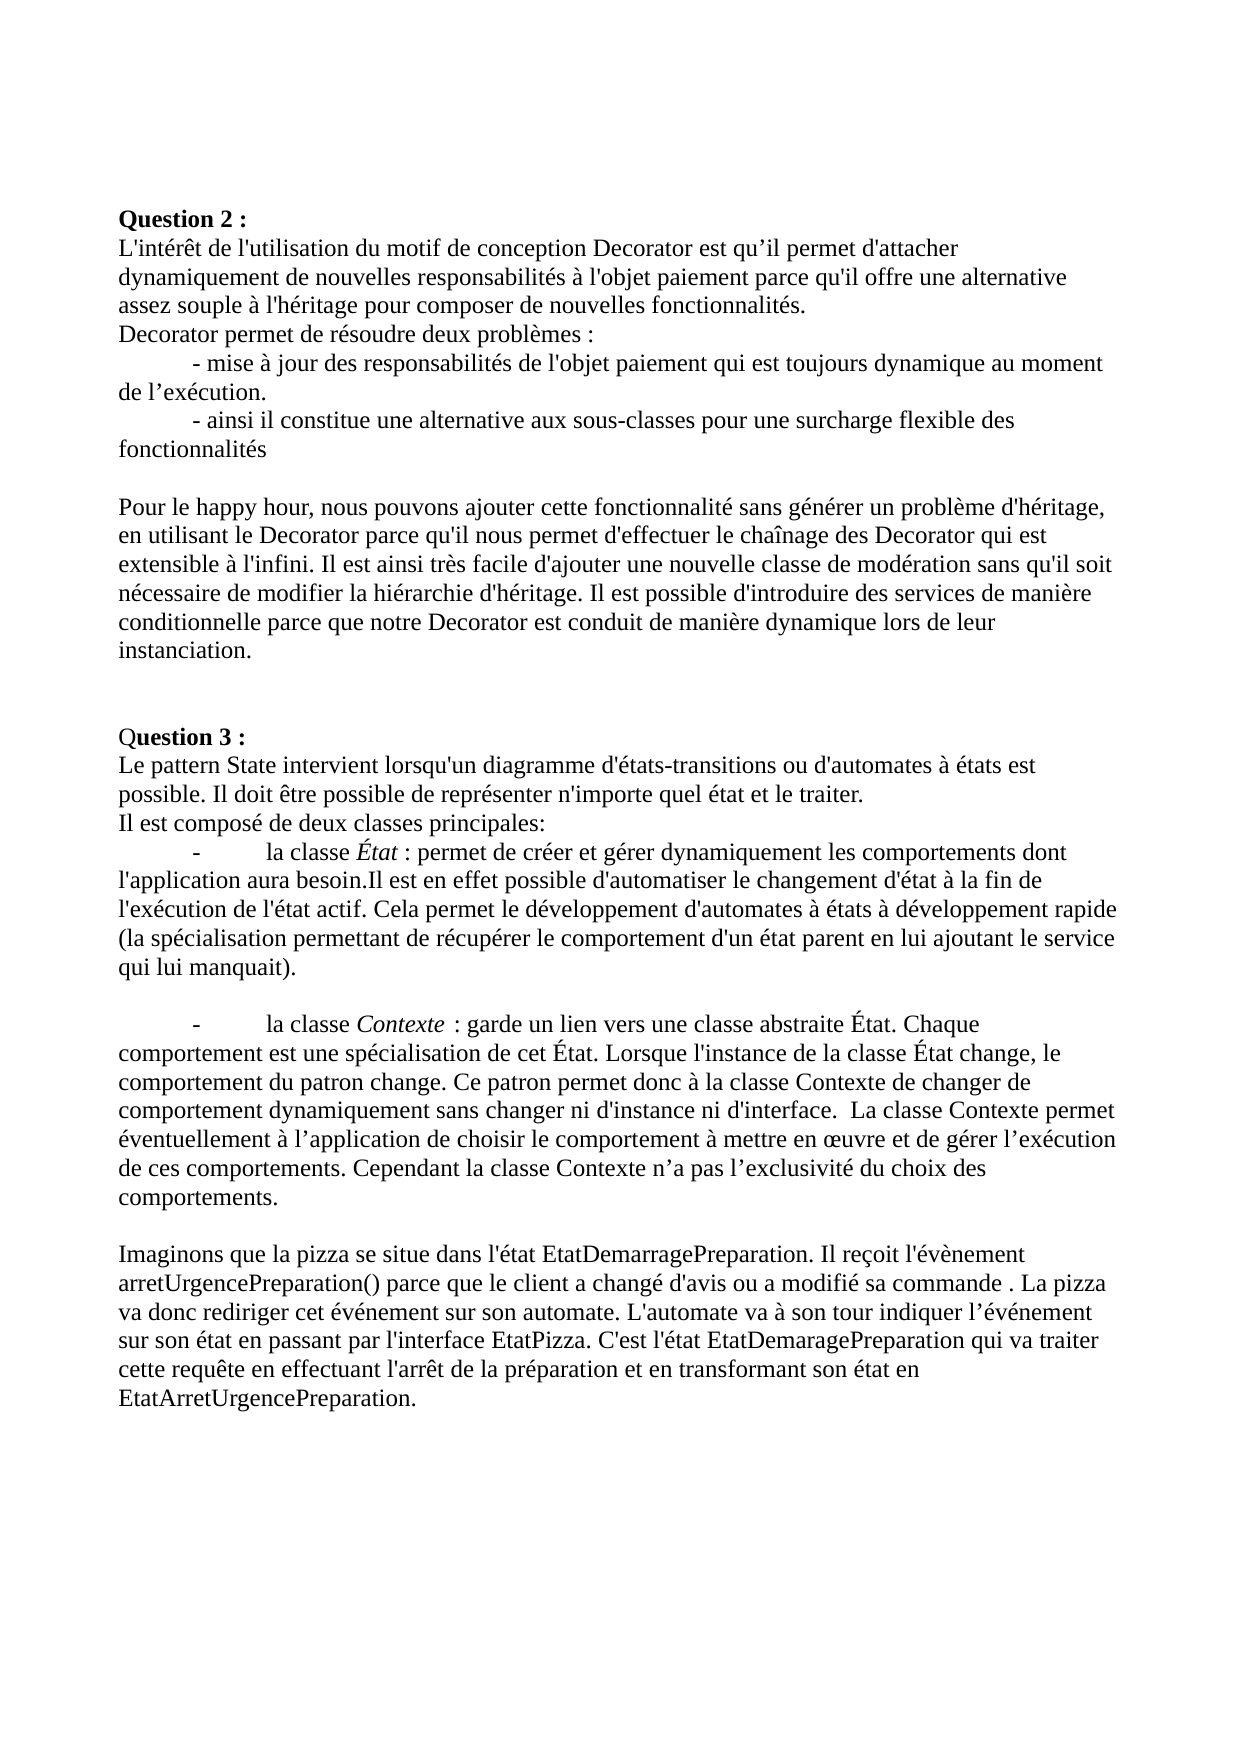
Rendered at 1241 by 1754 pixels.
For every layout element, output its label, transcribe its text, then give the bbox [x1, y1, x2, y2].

text Question 2 : L'intérêt de l'utilisation du motif de conception Decorator est qu’il permet d'attacher dynamiquement de nouvelles responsabilités à l'objet paiement parce qu'il offre une alternative assez souple à l'héritage pour composer de nouvelles fonctionnalités. Decorator permet de résoudre deux problèmes : - mise à jour des responsabilités de l'objet paiement qui est toujours dynamique au moment de l’exécution. - ainsi il constitue une alternative aux sous-classes pour une surcharge flexible des fonctionnalités Pour le happy hour, nous pouvons ajouter cette fonctionnalité sans générer un problème d'héritage, en utilisant le Decorator parce qu'il nous permet d'effectuer le chaînage des Decorator qui est extensible à l'infini. Il est ainsi très facile d'ajouter une nouvelle classe de modération sans qu'il soit nécessaire de modifier la hiérarchie d'héritage. Il est possible d'introduire des services de manière conditionnelle parce que notre Decorator est conduit de manière dynamique lors de leur instanciation. Question 3 : Le pattern State intervient lorsqu'un diagramme d'états-transitions ou d'automates à états est possible. Il doit être possible de représenter n'importe quel état et le traiter. Il est composé de deux classes principales: - la classe État : permet de créer et gérer dynamiquement les comportements dont l'application aura besoin.Il est en effet possible d'automatiser le changement d'état à la fin de l'exécution de l'état actif. Cela permet le développement d'automates à états à développement rapide (la spécialisation permettant de récupérer le comportement d'un état parent en lui ajoutant le service qui lui manquait). - la classe Contexte : garde un lien vers une classe abstraite État. Chaque comportement est une spécialisation de cet État. Lorsque l'instance de la classe État change, le comportement du patron change. Ce patron permet donc à la classe Contexte de changer de comportement dynamiquement sans changer ni d'instance ni d'interface. La classe Contexte permet éventuellement à l’application de choisir le comportement à mettre en œuvre et de gérer l’exécution de ces comportements. Cependant la classe Contexte n’a pas l’exclusivité du choix des comportements. Imaginons que la pizza se situe dans l'état EtatDemarragePreparation. Il reçoit l'évènement arretUrgencePreparation() parce que le client a changé d'avis ou a modifié sa commande . La pizza va donc rediriger cet événement sur son automate. L'automate va à son tour indiquer l’événement sur son état en passant par l'interface EtatPizza. C'est l'état EtatDemaragePreparation qui va traiter cette requête en effectuant l'arrêt de la préparation et en transformant son état en EtatArretUrgencePreparation. [118, 204, 1122, 1441]
